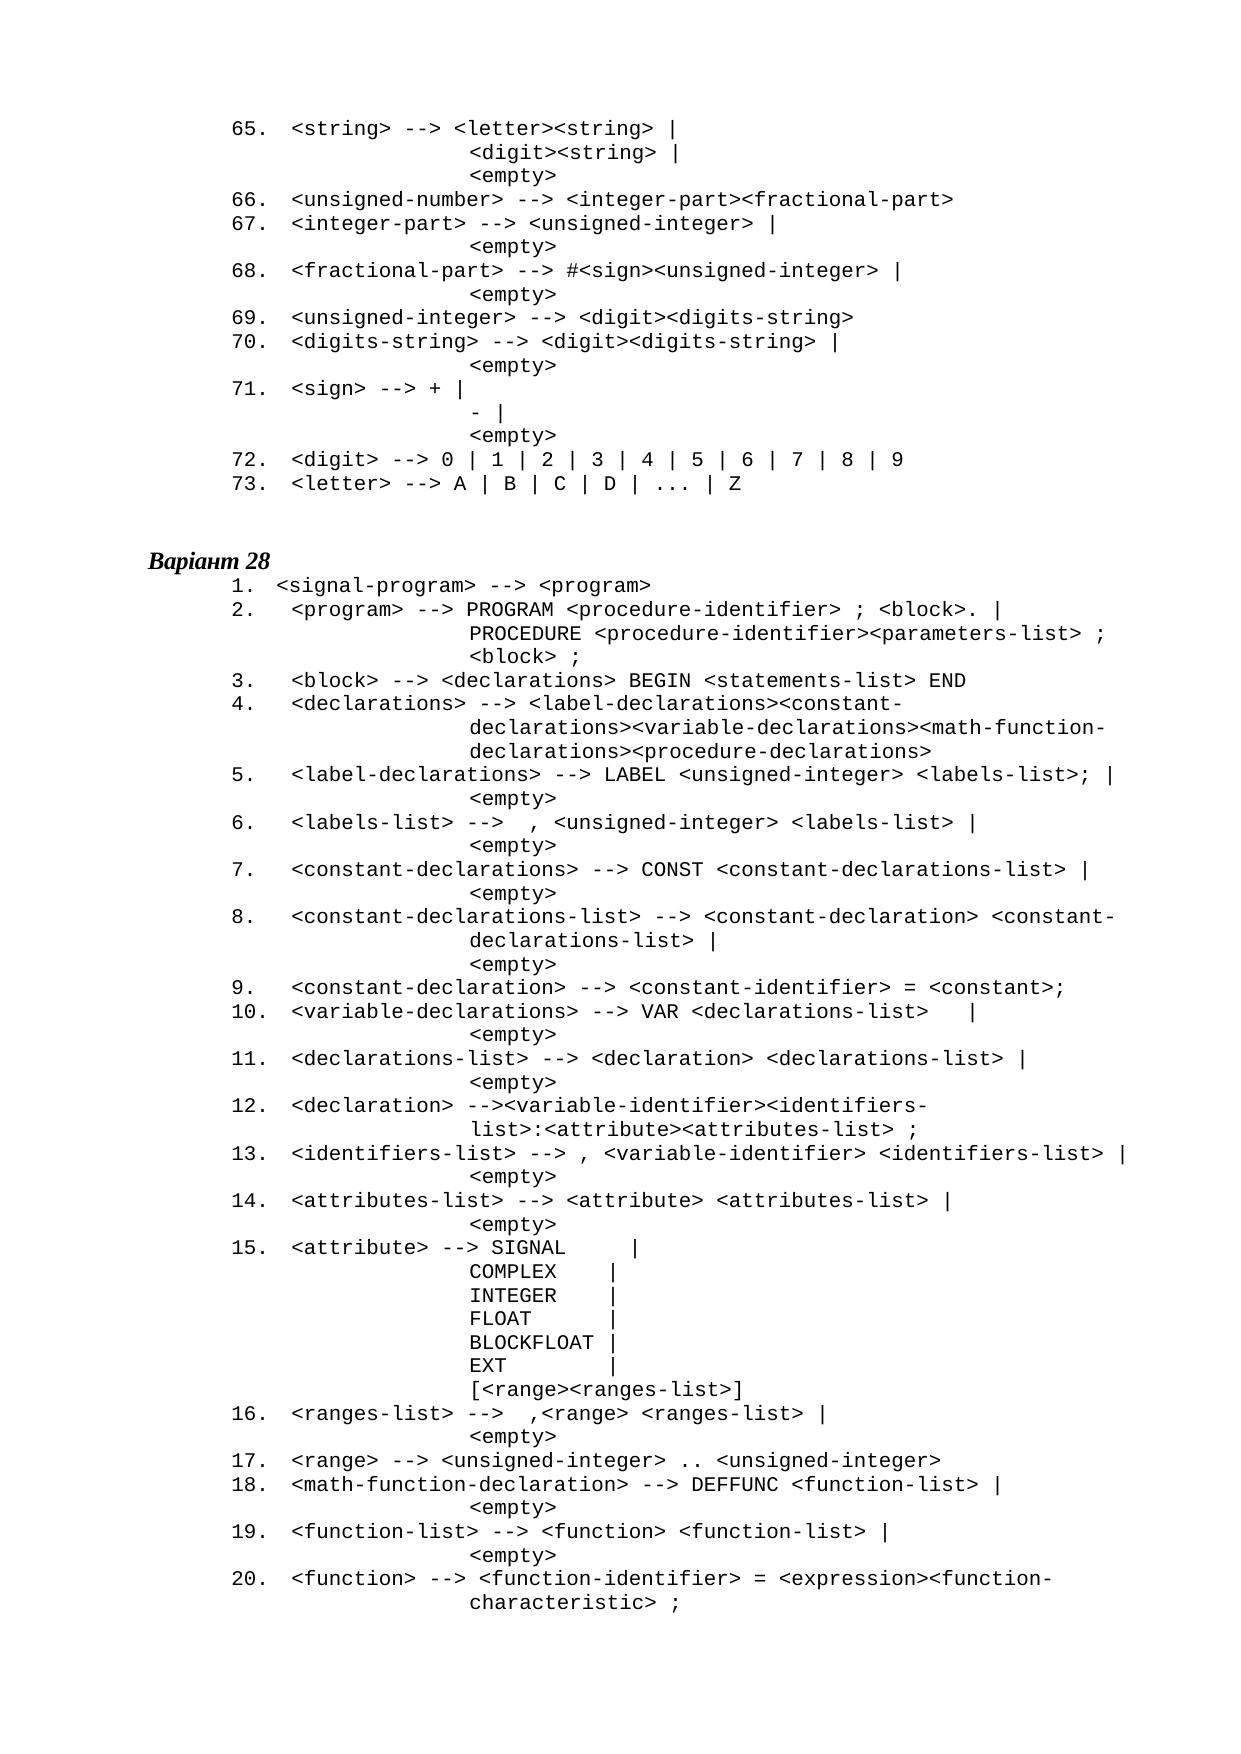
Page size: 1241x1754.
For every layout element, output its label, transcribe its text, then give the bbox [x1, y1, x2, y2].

list <declarations> --> <label-declarations><constant-declarations><variable-declarations><math-function-declarations><procedure-declarations> [231, 693, 1162, 764]
list <letter> --> A | B | C | D | ... | Z [231, 473, 1162, 496]
list <program> --> PROGRAM <procedure-identifier> ; <block>. | PROCEDURE <procedure-identifier><parameters-list> ; <block> ; [231, 599, 1162, 670]
list <range> --> <unsigned-integer> .. <unsigned-integer> [231, 1450, 1162, 1474]
list <attribute> --> SIGNAL | COMPLEX | INTEGER | FLOAT | BLOCKFLOAT | EXT | [<range><ranges-list>] [231, 1237, 1162, 1403]
list <constant-declaration> --> <constant-identifier> = <constant>; [231, 977, 1162, 1001]
list <fractional-part> --> #<sign><unsigned-integer> | <empty> [231, 260, 1162, 307]
list <unsigned-number> --> <integer-part><fractional-part> [231, 189, 1162, 213]
list <identifiers-list> --> , <variable-identifier> <identifiers-list> | <empty> [231, 1143, 1162, 1190]
list <block> --> <declarations> BEGIN <statements-list> END [231, 670, 1162, 693]
list <signal-program> --> <program> [231, 575, 1162, 599]
list <declarations-list> --> <declaration> <declarations-list> | <empty> [231, 1048, 1162, 1095]
list <digits-string> --> <digit><digits-string> | <empty> [231, 331, 1162, 378]
list <unsigned-integer> --> <digit><digits-string> [231, 307, 1162, 331]
list <label-declarations> --> LABEL <unsigned-integer> <labels-list>; | <empty> [231, 764, 1162, 812]
list <function-list> --> <function> <function-list> | <empty> [231, 1521, 1162, 1568]
list <constant-declarations-list> --> <constant-declaration> <constant-declarations-list> | <empty> [231, 906, 1162, 977]
list <ranges-list> --> ,<range> <ranges-list> | <empty> [231, 1403, 1162, 1450]
text Варіант 28 [148, 546, 1162, 575]
list <declaration> --><variable-identifier><identifiers-list>:<attribute><attributes-list> ; [231, 1095, 1162, 1143]
list <attributes-list> --> <attribute> <attributes-list> | <empty> [231, 1190, 1162, 1237]
list <integer-part> --> <unsigned-integer> | <empty> [231, 213, 1162, 260]
list <math-function-declaration> --> DEFFUNC <function-list> | <empty> [231, 1474, 1162, 1521]
list <function> --> <function-identifier> = <expression><function-characteristic> ; [231, 1568, 1162, 1616]
list <sign> --> + | - | <empty> [231, 378, 1162, 449]
list <labels-list> --> , <unsigned-integer> <labels-list> | <empty> [231, 812, 1162, 859]
list <string> --> <letter><string> | <digit><string> | <empty> [231, 118, 1162, 189]
list <variable-declarations> --> VAR <declarations-list> | <empty> [231, 1001, 1162, 1048]
list <constant-declarations> --> CONST <constant-declarations-list> | <empty> [231, 859, 1162, 906]
list <digit> --> 0 | 1 | 2 | 3 | 4 | 5 | 6 | 7 | 8 | 9 [231, 449, 1162, 473]
